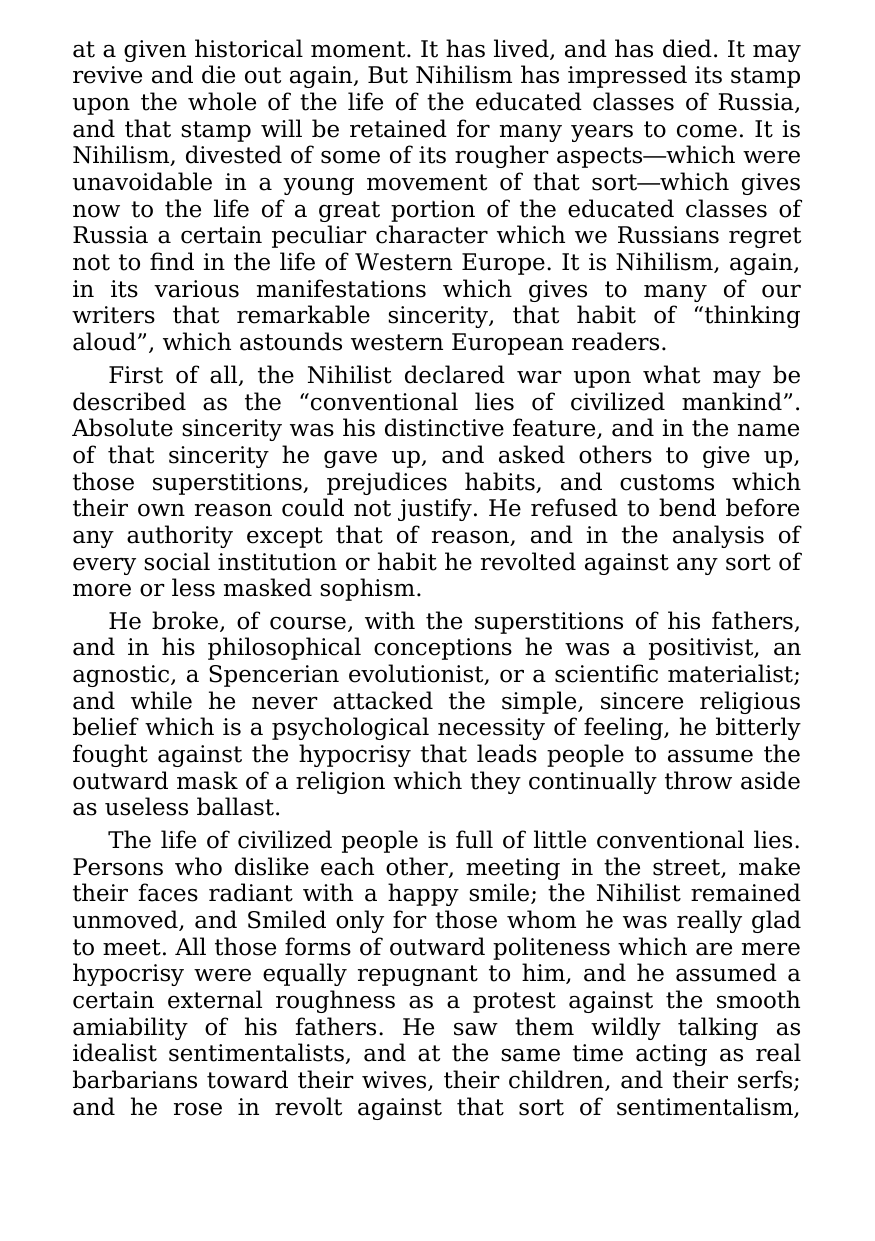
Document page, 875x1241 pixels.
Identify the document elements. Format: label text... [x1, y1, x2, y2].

text First of all, the Nihilist declared war upon what may be described as the “conventional lies of civilized mankind”. Absolute sincerity was his distinctive feature, and in the name of that sincerity he gave up, and asked others to give up, those superstitions, prejudices habits, and customs which their own reason could not justify. He refused to bend before any authority except that of reason, and in the analysis of every social institution or habit he revolted against any sort of more or less masked sophism. [72, 362, 802, 602]
text He broke, of course, with the superstitions of his fathers, and in his philosophical conceptions he was a positivist, an agnostic, a Spencerian evolutionist, or a scientific materialist; and while he never attacked the simple, sincere religious belief which is a psychological necessity of feeling, he bitterly fought against the hypocrisy that leads people to assume the outward mask of a religion which they continually throw aside as useless ballast. [72, 608, 802, 821]
text at a given historical moment. It has lived, and has died. It may revive and die out again, But Nihilism has impressed its stamp upon the whole of the life of the educated classes of Russia, and that stamp will be retained for many years to come. It is Nihilism, divested of some of its rougher aspects―which were unavoidable in a young movement of that sort―which gives now to the life of a great portion of the educated classes of Russia a certain peculiar character which we Russians regret not to find in the life of Western Europe. It is Nihilism, again, in its various manifestations which gives to many of our writers that remarkable sincerity, that habit of “thinking aloud”, which astounds western European readers. [72, 36, 802, 356]
text The life of civilized people is full of little conventional lies. Persons who dislike each other, meeting in the street, make their faces radiant with a happy smile; the Nihilist remained unmoved, and Smiled only for those whom he was really glad to meet. All those forms of outward politeness which are mere hypocrisy were equally repugnant to him, and he assumed a certain external roughness as a protest against the smooth amiability of his fathers. He saw them wildly talking as idealist sentimentalists, and at the same time acting as real barbarians toward their wives, their children, and their serfs; and he rose in revolt against that sort of sentimentalism, [72, 827, 802, 1121]
